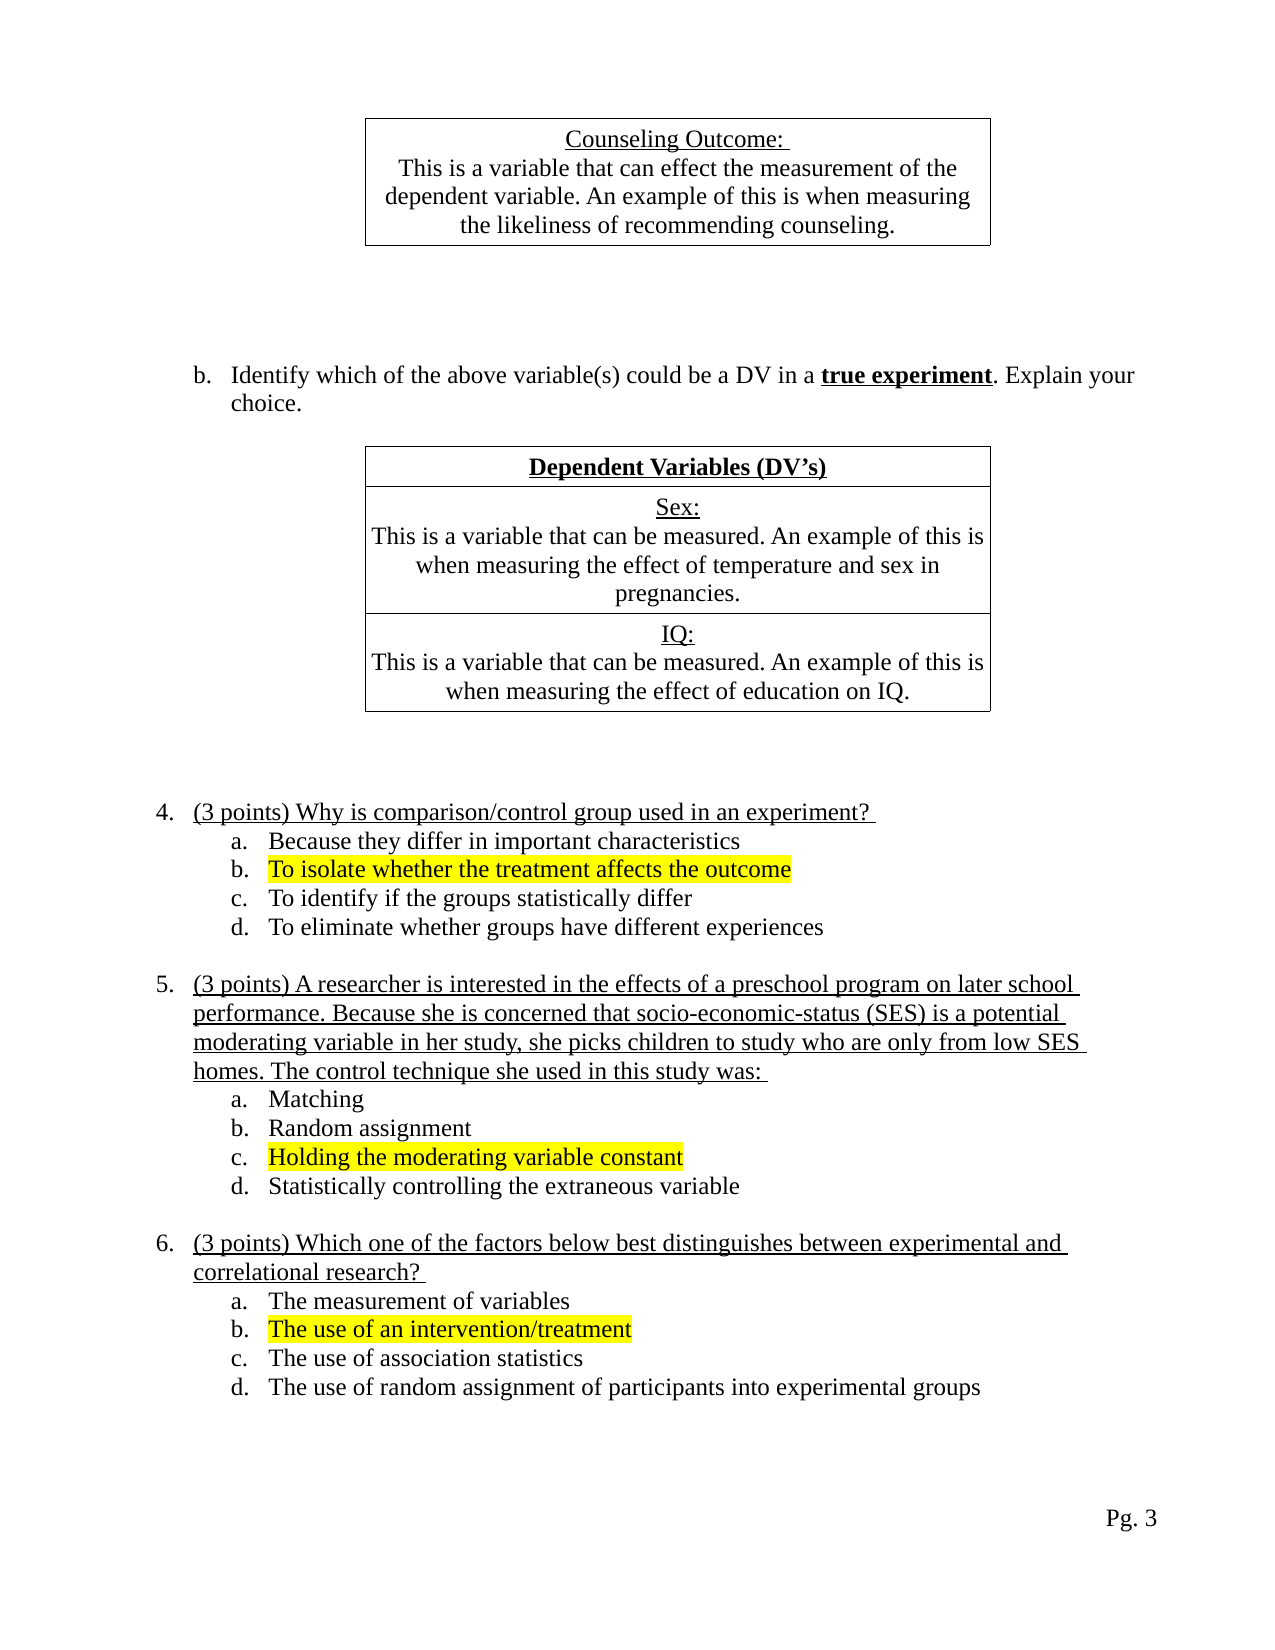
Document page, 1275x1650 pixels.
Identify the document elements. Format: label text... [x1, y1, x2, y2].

list (3 points) A researcher is interested in the effects of a preschool program on later school performance. Because she is concerned that socio-economic-status (SES) is a potential moderating variable in her study, she picks children to study who are only from low SES homes. The control technique she used in this study was: [156, 969, 1157, 1084]
list Because they differ in important characteristics [231, 826, 1157, 854]
table_header Dependent Variables (DV’s) [366, 447, 990, 486]
list Matching [231, 1084, 1157, 1113]
list To eliminate whether groups have different experiences [231, 912, 1157, 941]
list To isolate whether the treatment affects the outcome [231, 854, 1157, 883]
list The use of association statistics [231, 1343, 1157, 1372]
list Identify which of the above variable(s) could be a DV in a true experiment. Explain your choice. [193, 360, 1157, 417]
list Statistically controlling the extraneous variable [231, 1171, 1157, 1199]
list Holding the moderating variable constant [231, 1142, 1157, 1171]
table_cell Sex: This is a variable that can be measured. An example of this is when measuring the effect of temperature and sex in pregnancies. [366, 487, 990, 613]
table_cell Counseling Outcome: This is a variable that can effect the measurement of the dependent variable. An example of this is when measuring the likeliness of recommending counseling. [366, 119, 990, 245]
list (3 points) Why is comparison/control group used in an experiment? [156, 797, 1157, 826]
list (3 points) Which one of the factors below best distinguishes between experimental and correlational research? [156, 1228, 1157, 1286]
list The use of random assignment of participants into experimental groups [231, 1372, 1157, 1401]
list Random assignment [231, 1113, 1157, 1142]
list To identify if the groups statistically differ [231, 883, 1157, 912]
list The use of an intervention/treatment [231, 1314, 1157, 1343]
table_cell IQ: This is a variable that can be measured. An example of this is when measuring the effect of education on IQ. [366, 614, 990, 711]
list The measurement of variables [231, 1286, 1157, 1314]
